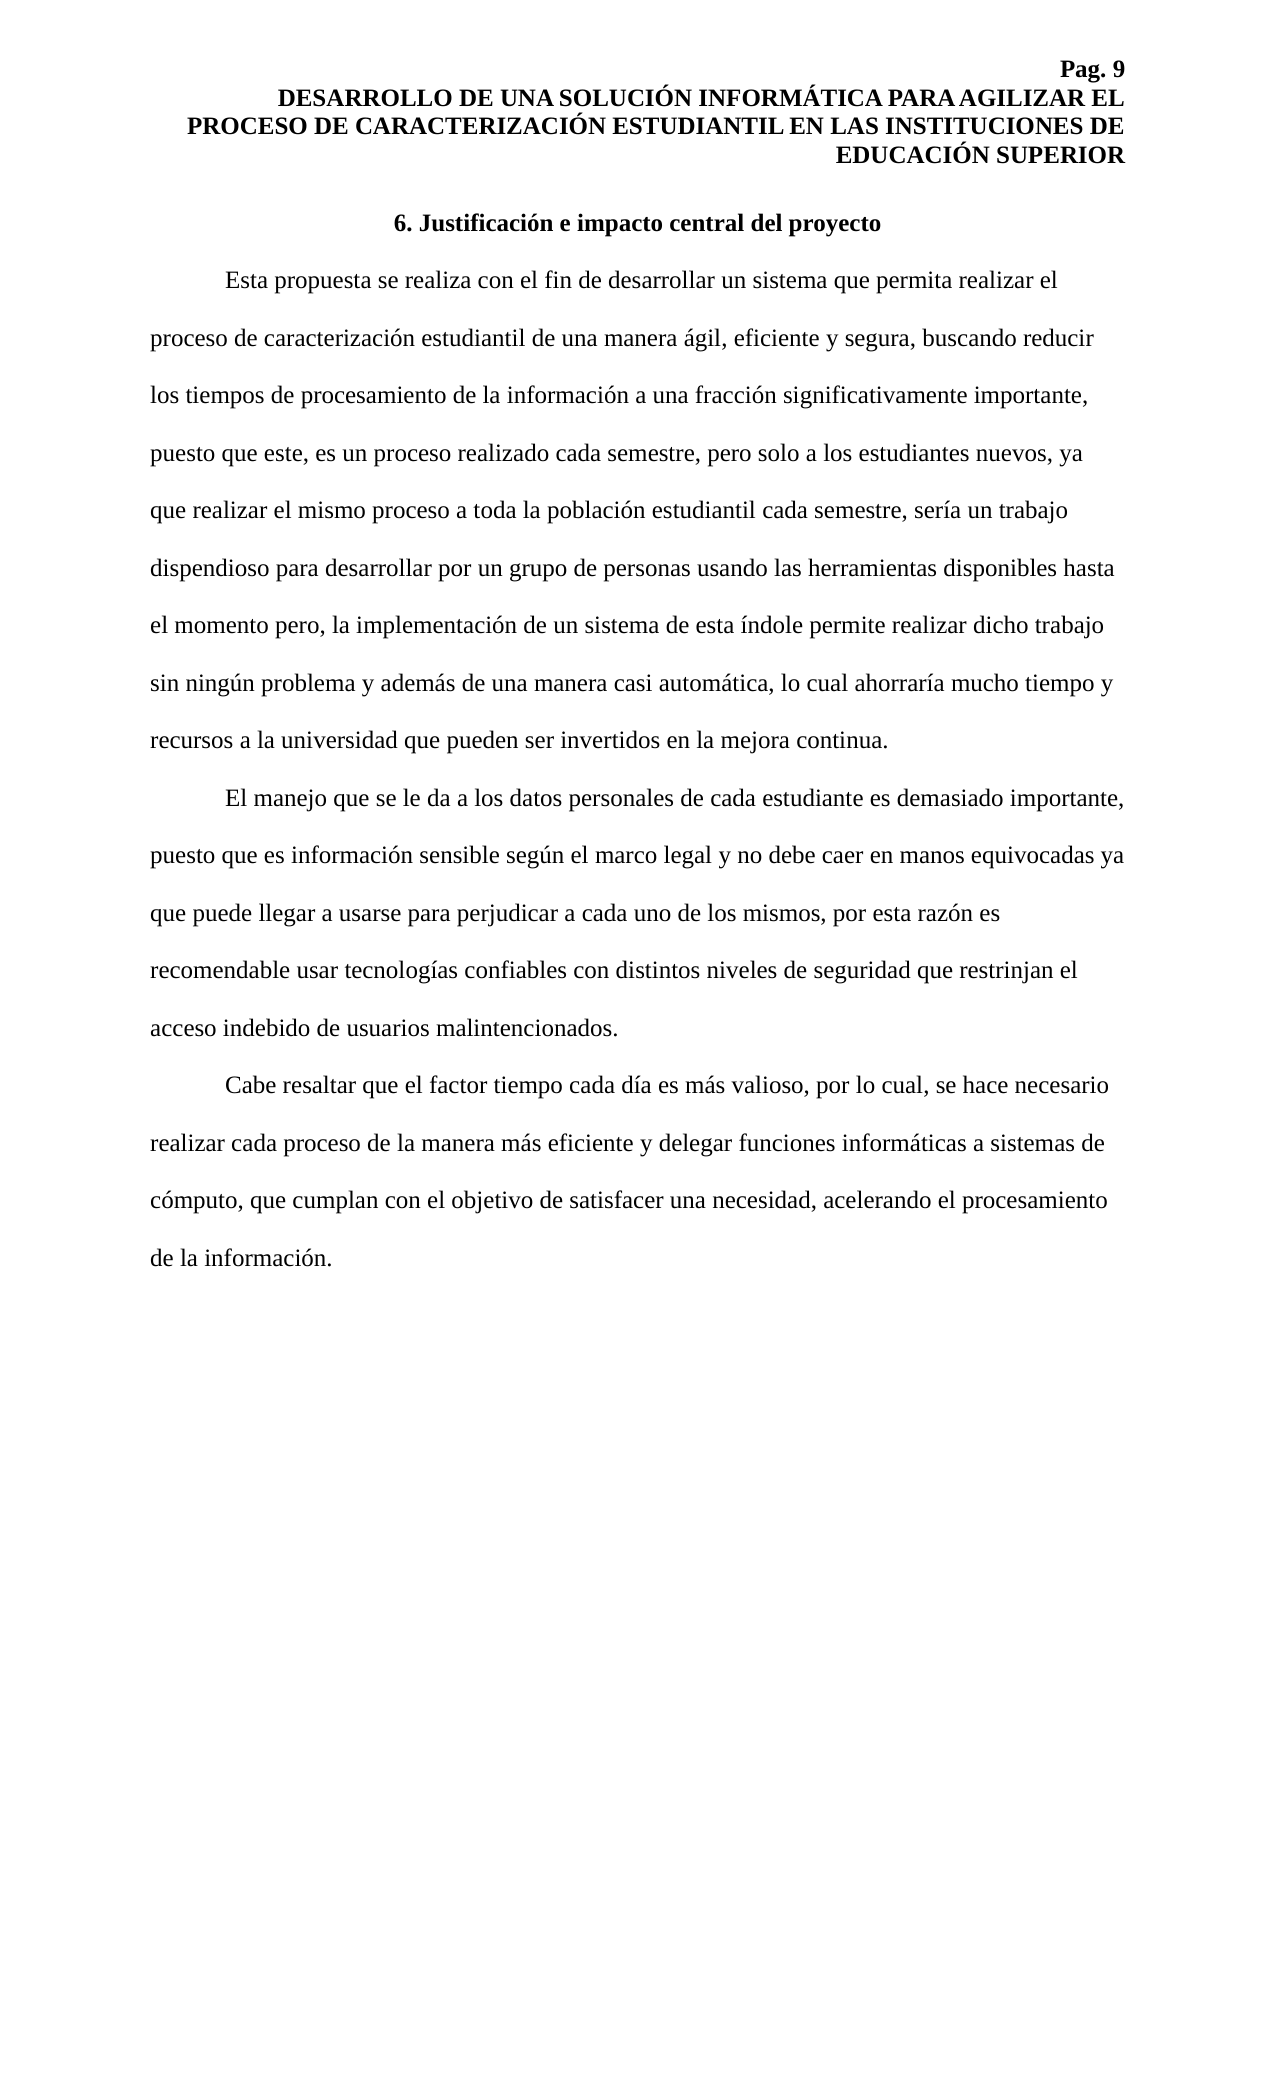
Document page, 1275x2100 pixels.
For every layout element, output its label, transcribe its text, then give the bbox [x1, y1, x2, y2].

text Cabe resaltar que el factor tiempo cada día es más valioso, por lo cual, se hace necesario realizar cada proceso de la manera más eficiente y delegar funciones informáticas a sistemas de cómputo, que cumplan con el objetivo de satisfacer una necesidad, acelerando el procesamiento de la información. [150, 1070, 1125, 1272]
text Esta propuesta se realiza con el fin de desarrollar un sistema que permita realizar el proceso de caracterización estudiantil de una manera ágil, eficiente y segura, buscando reducir los tiempos de procesamiento de la información a una fracción significativamente importante, puesto que este, es un proceso realizado cada semestre, pero solo a los estudiantes nuevos, ya que realizar el mismo proceso a toda la población estudiantil cada semestre, sería un trabajo dispendioso para desarrollar por un grupo de personas usando las herramientas disponibles hasta el momento pero, la implementación de un sistema de esta índole permite realizar dicho trabajo sin ningún problema y además de una manera casi automática, lo cual ahorraría mucho tiempo y recursos a la universidad que pueden ser invertidos en la mejora continua. [150, 265, 1125, 754]
subtitle 6. Justificación e impacto central del proyecto [150, 208, 1125, 237]
text El manejo que se le da a los datos personales de cada estudiante es demasiado importante, puesto que es información sensible según el marco legal y no debe caer en manos equivocadas ya que puede llegar a usarse para perjudicar a cada uno de los mismos, por esta razón es recomendable usar tecnologías confiables con distintos niveles de seguridad que restrinjan el acceso indebido de usuarios malintencionados. [150, 783, 1125, 1042]
